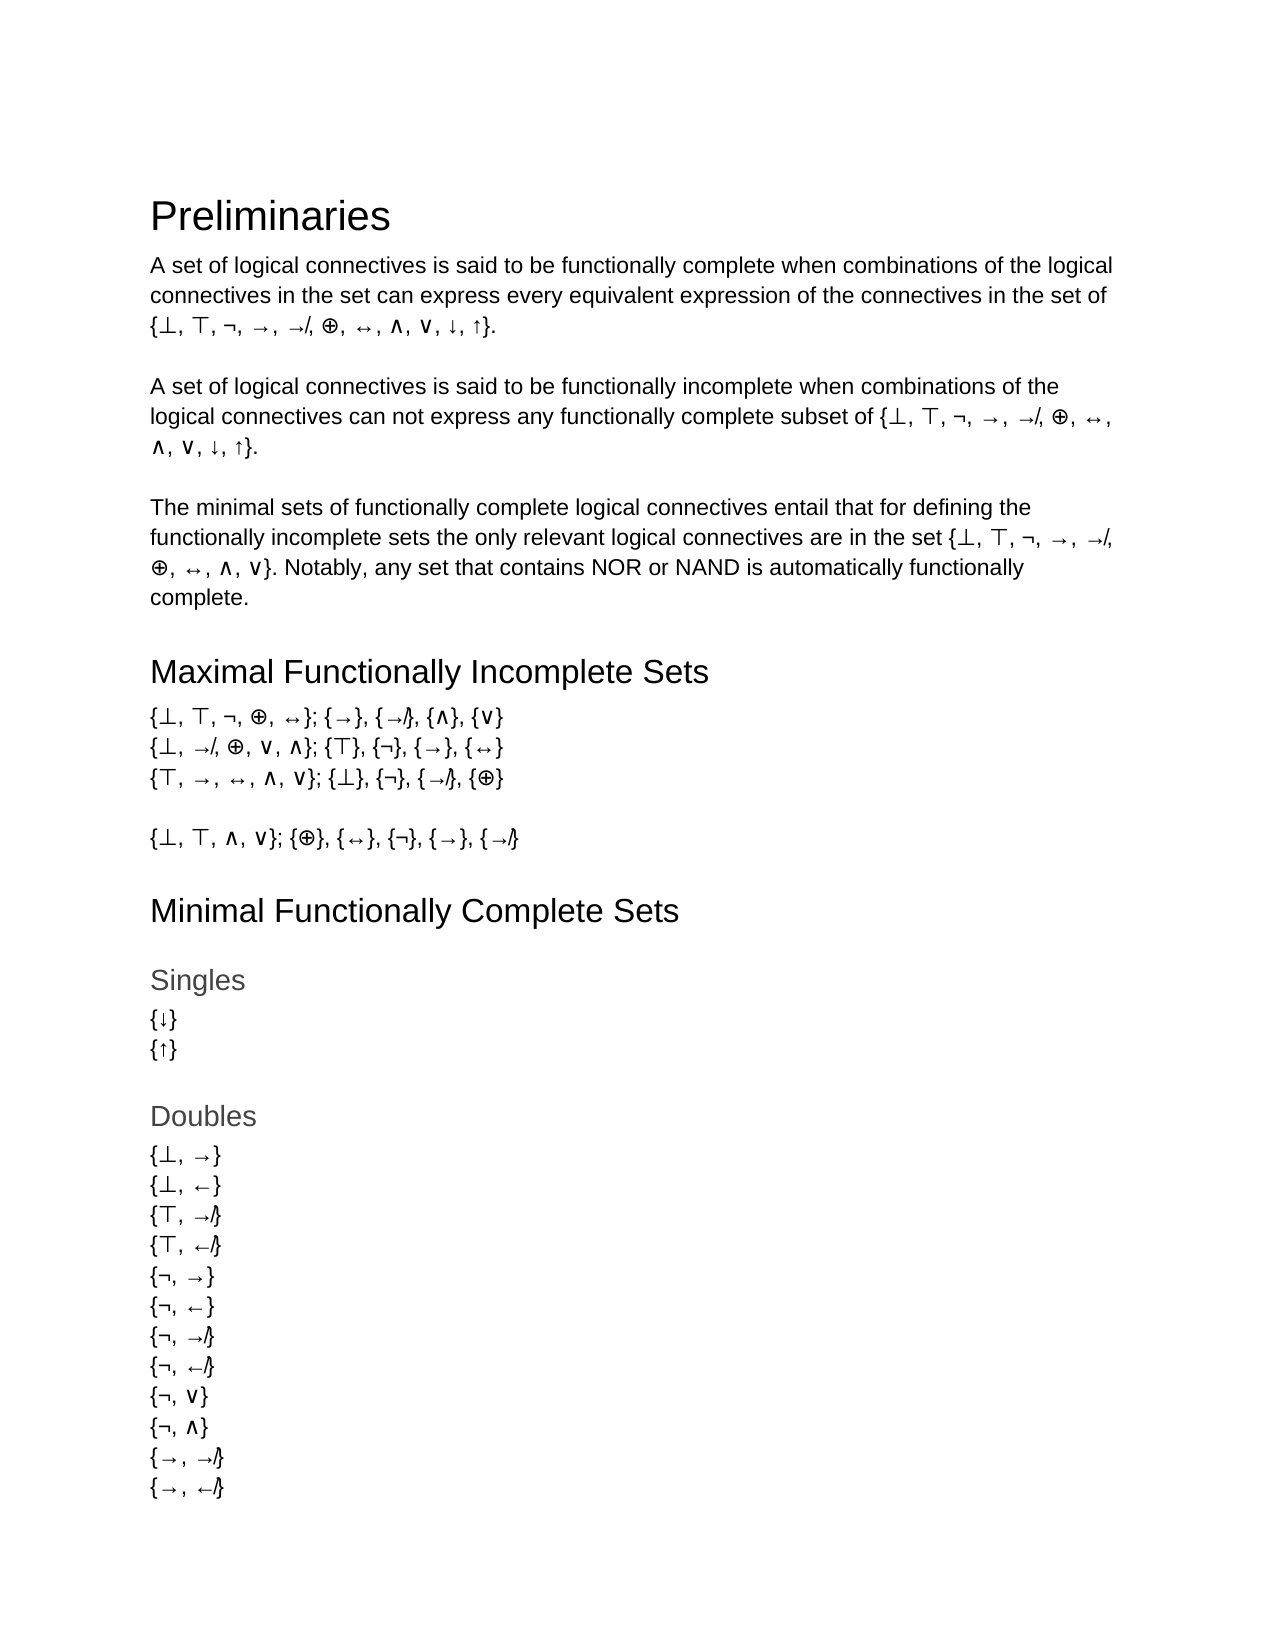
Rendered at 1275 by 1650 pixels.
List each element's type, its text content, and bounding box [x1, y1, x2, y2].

text {¬, →} [150, 1262, 1125, 1288]
text {⊥, ⊤, ∧, ∨}; {⊕}, {↔}, {¬}, {→}, {↛} [150, 824, 1125, 850]
subtitle Singles [150, 963, 1125, 997]
text {↑} [150, 1035, 1125, 1062]
text {¬, ∧} [150, 1413, 1125, 1439]
text {→, ↚} [150, 1473, 1125, 1499]
text {¬, ←} [150, 1292, 1125, 1318]
text {⊥, →} [150, 1141, 1125, 1167]
text {⊤, ↚} [150, 1231, 1125, 1258]
text {⊥, ⊤, ¬, ⊕, ↔}; {→}, {↛}, {∧}, {∨} [150, 703, 1125, 729]
text {↓} [150, 1005, 1125, 1032]
text A set of logical connectives is said to be functionally incomplete when combinations of the logical connectives can not express any functionally complete subset of {⊥, ⊤, ¬, →, ↛, ⊕, ↔, ∧, ∨, ↓, ↑}. [150, 373, 1125, 460]
subtitle Maximal Functionally Incomplete Sets [150, 652, 1125, 691]
text {⊥, ↛, ⊕, ∨, ∧}; {⊤}, {¬}, {→}, {↔} [150, 733, 1125, 759]
subtitle Doubles [150, 1099, 1125, 1132]
text {⊤, ↛} [150, 1201, 1125, 1228]
text {¬, ↚} [150, 1352, 1125, 1379]
text A set of logical connectives is said to be functionally complete when combinations of the logical connectives in the set can express every equivalent expression of the connectives in the set of {⊥, ⊤, ¬, →, ↛, ⊕, ↔, ∧, ∨, ↓, ↑}. [150, 252, 1125, 339]
text {→, ↛} [150, 1443, 1125, 1469]
text {¬, ∨} [150, 1382, 1125, 1409]
subtitle Preliminaries [150, 192, 1125, 239]
text {¬, ↛} [150, 1322, 1125, 1348]
subtitle Minimal Functionally Complete Sets [150, 892, 1125, 930]
text {⊤, →, ↔, ∧, ∨}; {⊥}, {¬}, {↛}, {⊕} [150, 763, 1125, 790]
text {⊥, ←} [150, 1171, 1125, 1197]
text The minimal sets of functionally complete logical connectives entail that for defining the functionally incomplete sets the only relevant logical connectives are in the set {⊥, ⊤, ¬, →, ↛, ⊕, ↔, ∧, ∨}. Notably, any set that contains NOR or NAND is automatically functionally complete. [150, 494, 1125, 611]
